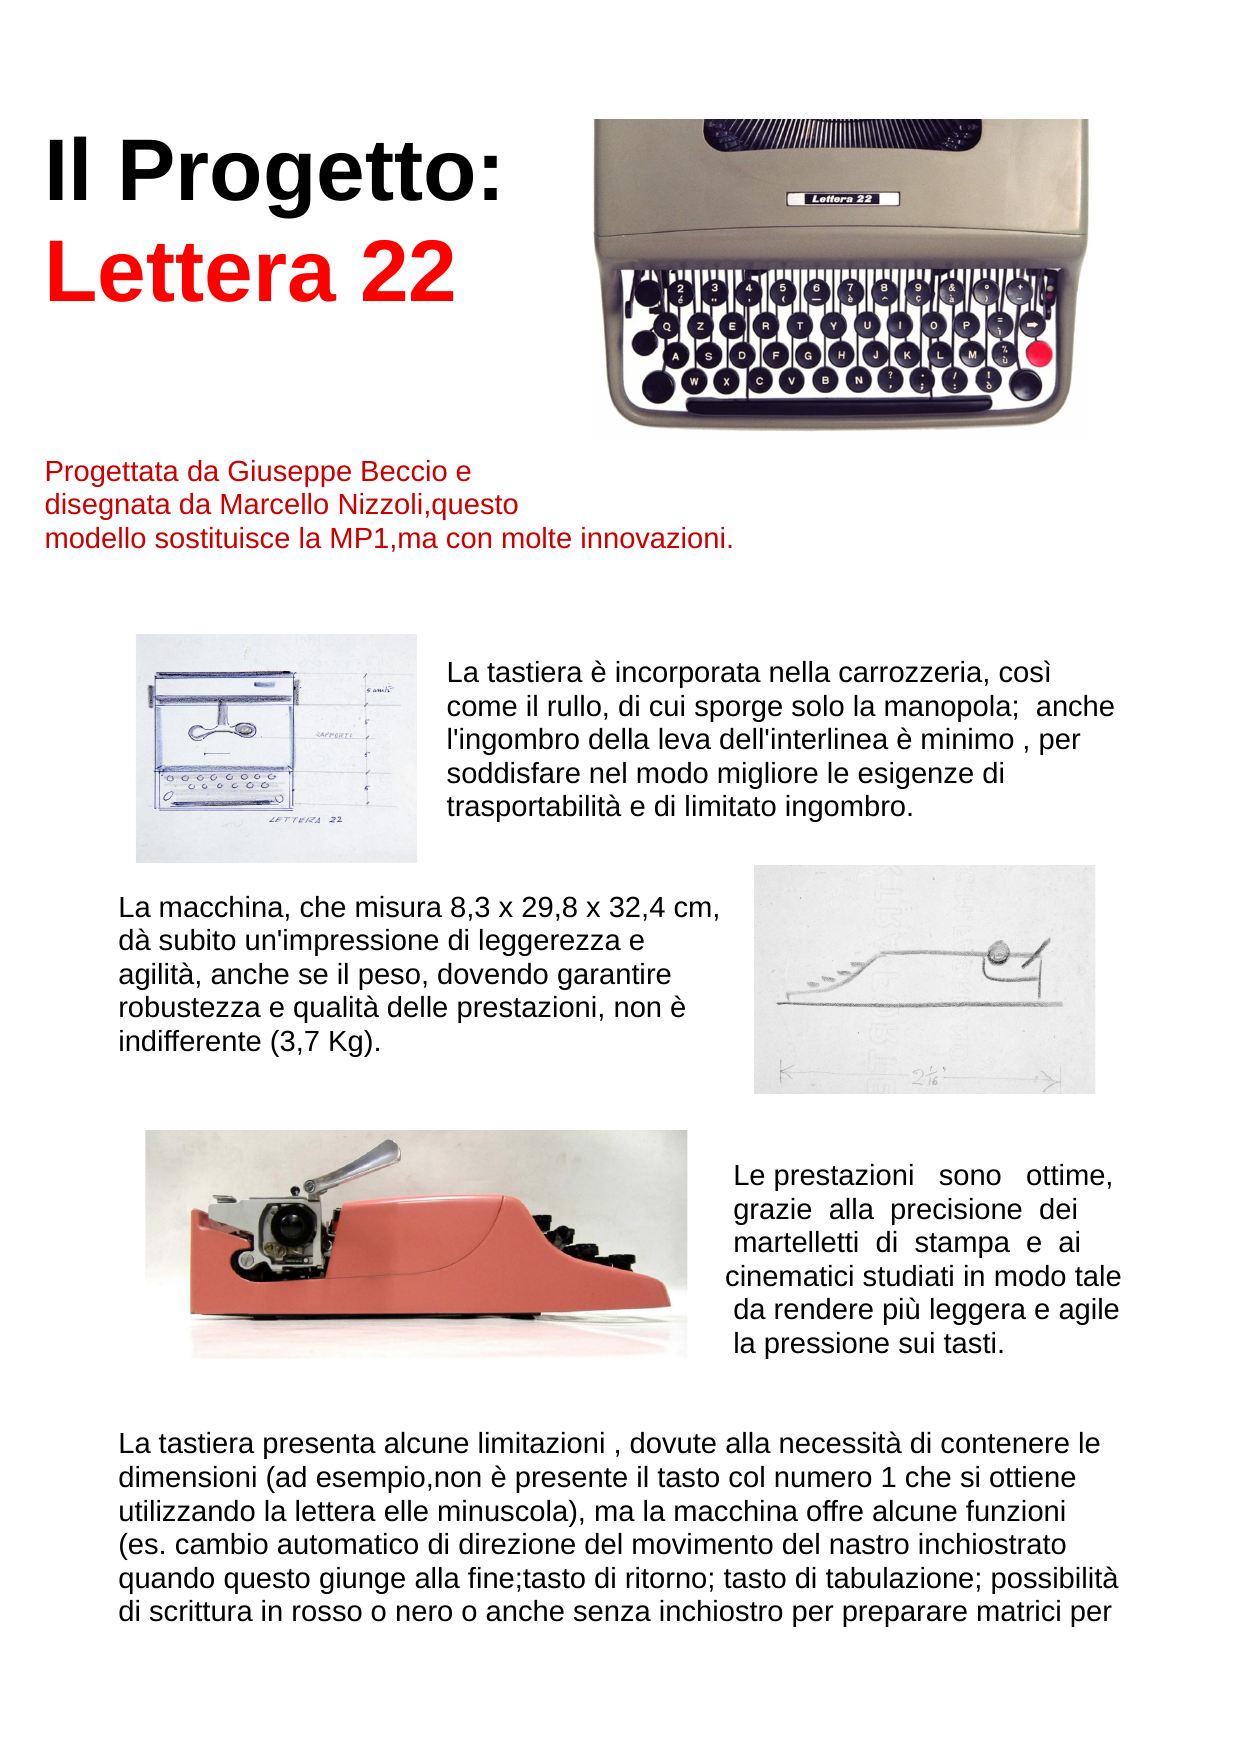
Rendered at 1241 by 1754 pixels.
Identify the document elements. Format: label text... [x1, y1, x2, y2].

text quando questo giunge alla fine;tasto di ritorno; tasto di tabulazione; possibilità [118, 1561, 1122, 1594]
text Progettata da Giuseppe Beccio e [44, 454, 1122, 487]
text l'ingombro della leva dell'interlinea è minimo , per soddisfare nel modo migliore le esigenze di [417, 722, 1122, 789]
text [118, 1225, 145, 1259]
text [118, 1326, 145, 1359]
text La macchina, che misura 8,3 x 29,8 x 32,4 cm, [118, 890, 754, 923]
text grazie alla precisione dei [688, 1192, 1122, 1225]
text [1093, 219, 1122, 319]
text dà subito un'impressione di leggerezza e [118, 923, 754, 957]
text la pressione sui tasti. [688, 1326, 1122, 1359]
text La tastiera presenta alcune limitazioni , dovute alla necessità di contenere le [118, 1426, 1122, 1460]
text [118, 1259, 145, 1292]
text [118, 1192, 145, 1225]
text indifferente (3,7 Kg). [118, 1024, 754, 1057]
picture [590, 119, 1093, 439]
text trasportabilità e di limitato ingombro. [417, 789, 1122, 823]
text Lettera 22 [44, 219, 590, 319]
text disegnata da Marcello Nizzoli,questo [44, 487, 1122, 521]
text robustezza e qualità delle prestazioni, non è [118, 990, 754, 1024]
picture [754, 865, 1096, 1094]
text [1096, 923, 1122, 957]
text di scrittura in rosso o nero o anche senza inchiostro per preparare matrici per [118, 1594, 1122, 1628]
text [118, 1158, 145, 1192]
picture [145, 1130, 688, 1359]
text modello sostituisce la MP1,ma con molte innovazioni. [44, 521, 1122, 554]
text [118, 1292, 145, 1326]
text da rendere più leggera e agile [688, 1292, 1122, 1326]
text Le prestazioni sono ottime, [688, 1158, 1122, 1192]
text martelletti di stampa e ai [688, 1225, 1122, 1259]
picture [135, 634, 417, 863]
text Il Progetto: [44, 118, 1122, 219]
text agilità, anche se il peso, dovendo garantire [118, 957, 754, 990]
text dimensioni (ad esempio,non è presente il tasto col numero 1 che si ottiene utilizzando la lettera elle minuscola), ma la macchina offre alcune funzioni [118, 1460, 1122, 1527]
text [1096, 1024, 1122, 1057]
text La tastiera è incorporata nella carrozzeria, così come il rullo, di cui sporge solo la manopola; anche [417, 655, 1122, 722]
text cinematici studiati in modo tale [688, 1259, 1122, 1292]
text (es. cambio automatico di direzione del movimento del nastro inchiostrato [118, 1527, 1122, 1561]
